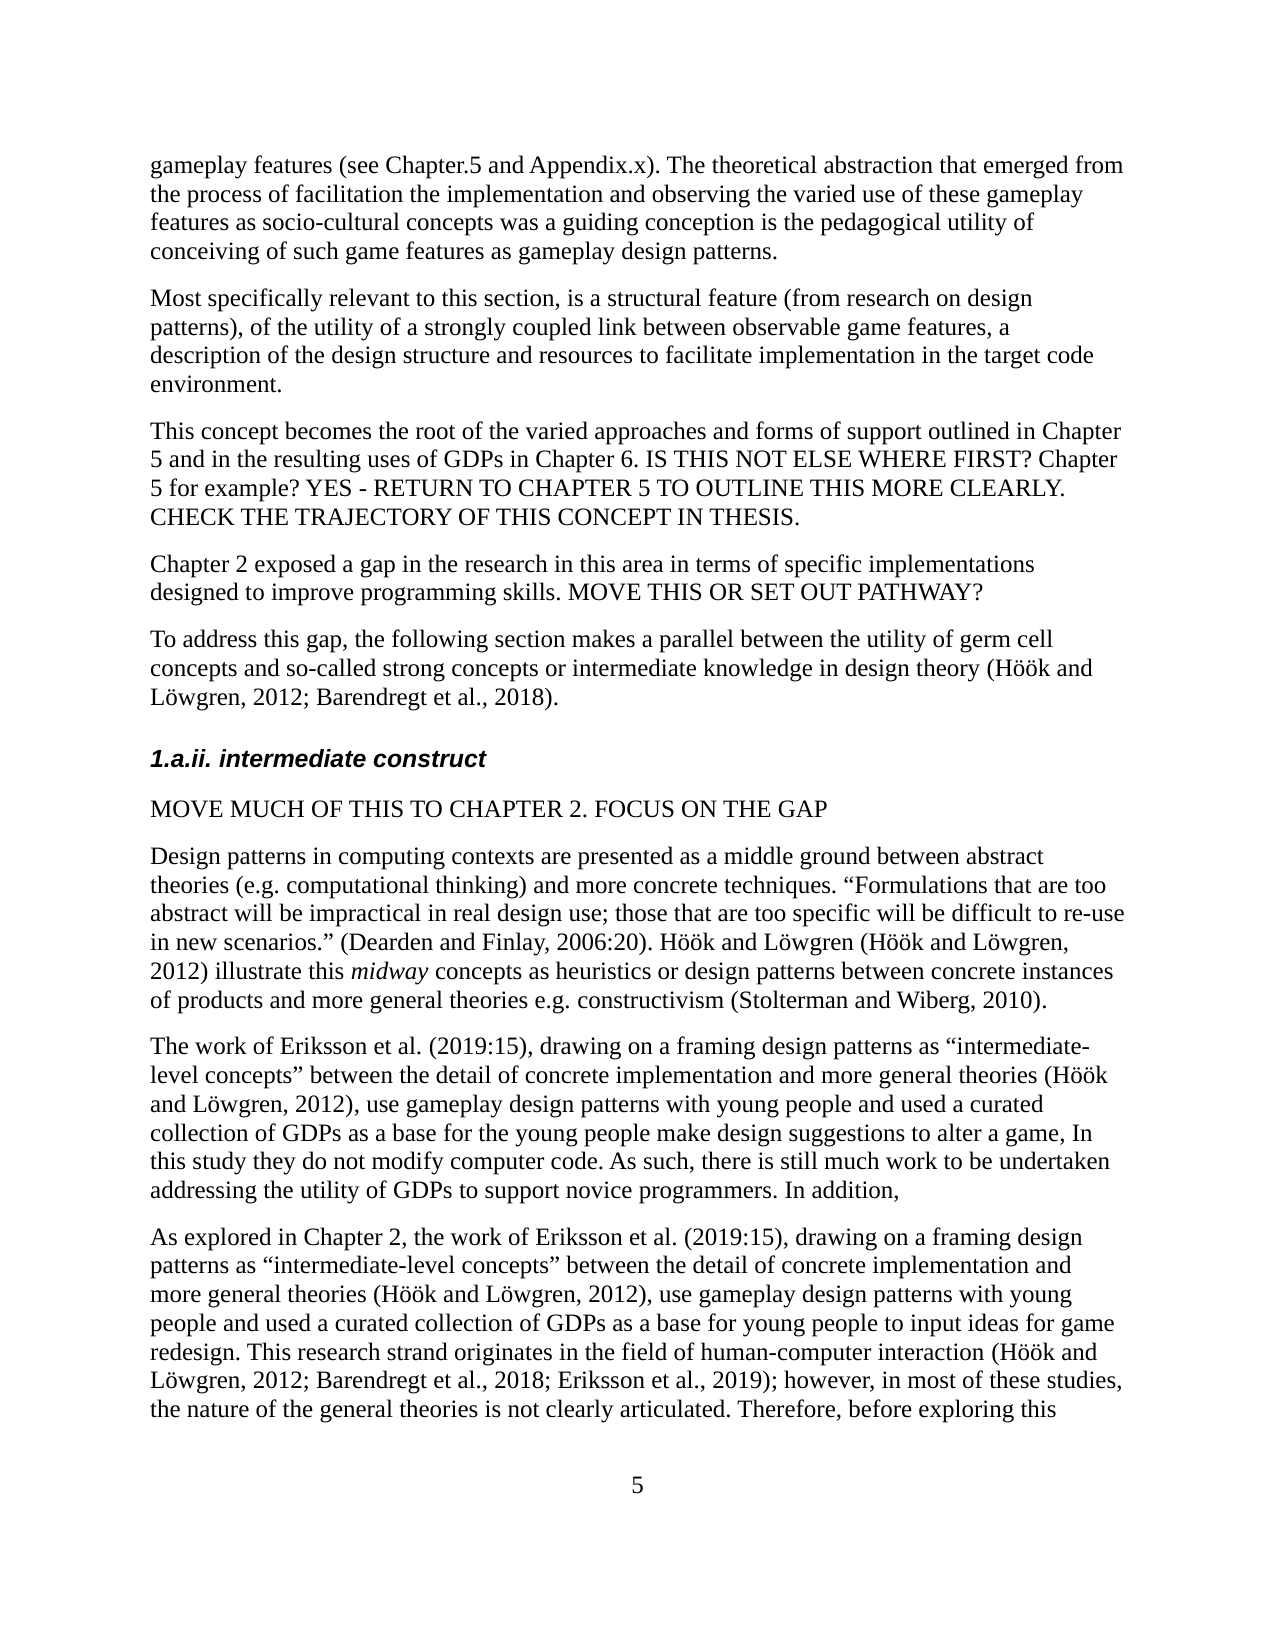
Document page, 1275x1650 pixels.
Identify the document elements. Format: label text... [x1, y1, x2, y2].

text gameplay features (see Chapter.5 and Appendix.x). The theoretical abstraction that emerged from the process of facilitation the implementation and observing the varied use of these gameplay features as socio-cultural concepts was a guiding conception is the pedagogical utility of conceiving of such game features as gameplay design patterns. [150, 150, 1125, 265]
text Design patterns in computing contexts are presented as a middle ground between abstract theories (e.g. computational thinking) and more concrete techniques. “Formulations that are too abstract will be impractical in real design use; those that are too specific will be difficult to re-use in new scenarios.” (Dearden and Finlay, 2006:20). Höök and Löwgren (Höök and Löwgren, 2012) illustrate this midway concepts as heuristics or design patterns between concrete instances of products and more general theories e.g. constructivism (Stolterman and Wiberg, 2010). [150, 841, 1125, 1013]
text Chapter 2 exposed a gap in the research in this area in terms of specific implementations designed to improve programming skills. MOVE THIS OR SET OUT PATHWAY? [150, 549, 1125, 606]
text This concept becomes the root of the varied approaches and forms of support outlined in Chapter 5 and in the resulting uses of GDPs in Chapter 6. IS THIS NOT ELSE WHERE FIRST? Chapter 5 for example? YES - RETURN TO CHAPTER 5 TO OUTLINE THIS MORE CLEARLY. CHECK THE TRAJECTORY OF THIS CONCEPT IN THESIS. [150, 416, 1125, 531]
subtitle 1.a.ii. intermediate construct [150, 744, 1125, 773]
text MOVE MUCH OF THIS TO CHAPTER 2. FOCUS ON THE GAP [150, 794, 1125, 823]
text Most specifically relevant to this section, is a structural feature (from research on design patterns), of the utility of a strongly coupled link between observable game features, a description of the design structure and resources to facilitate implementation in the target code environment. [150, 283, 1125, 398]
text The work of Eriksson et al. (2019:15), drawing on a framing design patterns as “intermediate-level concepts” between the detail of concrete implementation and more general theories (Höök and Löwgren, 2012), use gameplay design patterns with young people and used a curated collection of GDPs as a base for the young people make design suggestions to alter a game, In this study they do not modify computer code. As such, there is still much work to be undertaken addressing the utility of GDPs to support novice programmers. In addition, [150, 1031, 1125, 1204]
text To address this gap, the following section makes a parallel between the utility of germ cell concepts and so-called strong concepts or intermediate knowledge in design theory (Höök and Löwgren, 2012; Barendregt et al., 2018). [150, 624, 1125, 710]
text As explored in Chapter 2, the work of Eriksson et al. (2019:15), drawing on a framing design patterns as “intermediate-level concepts” between the detail of concrete implementation and more general theories (Höök and Löwgren, 2012), use gameplay design patterns with young people and used a curated collection of GDPs as a base for young people to input ideas for game redesign. This research strand originates in the field of human-computer interaction (Höök and Löwgren, 2012; Barendregt et al., 2018; Eriksson et al., 2019); however, in most of these studies, the nature of the general theories is not clearly articulated. Therefore, before exploring this [150, 1222, 1125, 1423]
